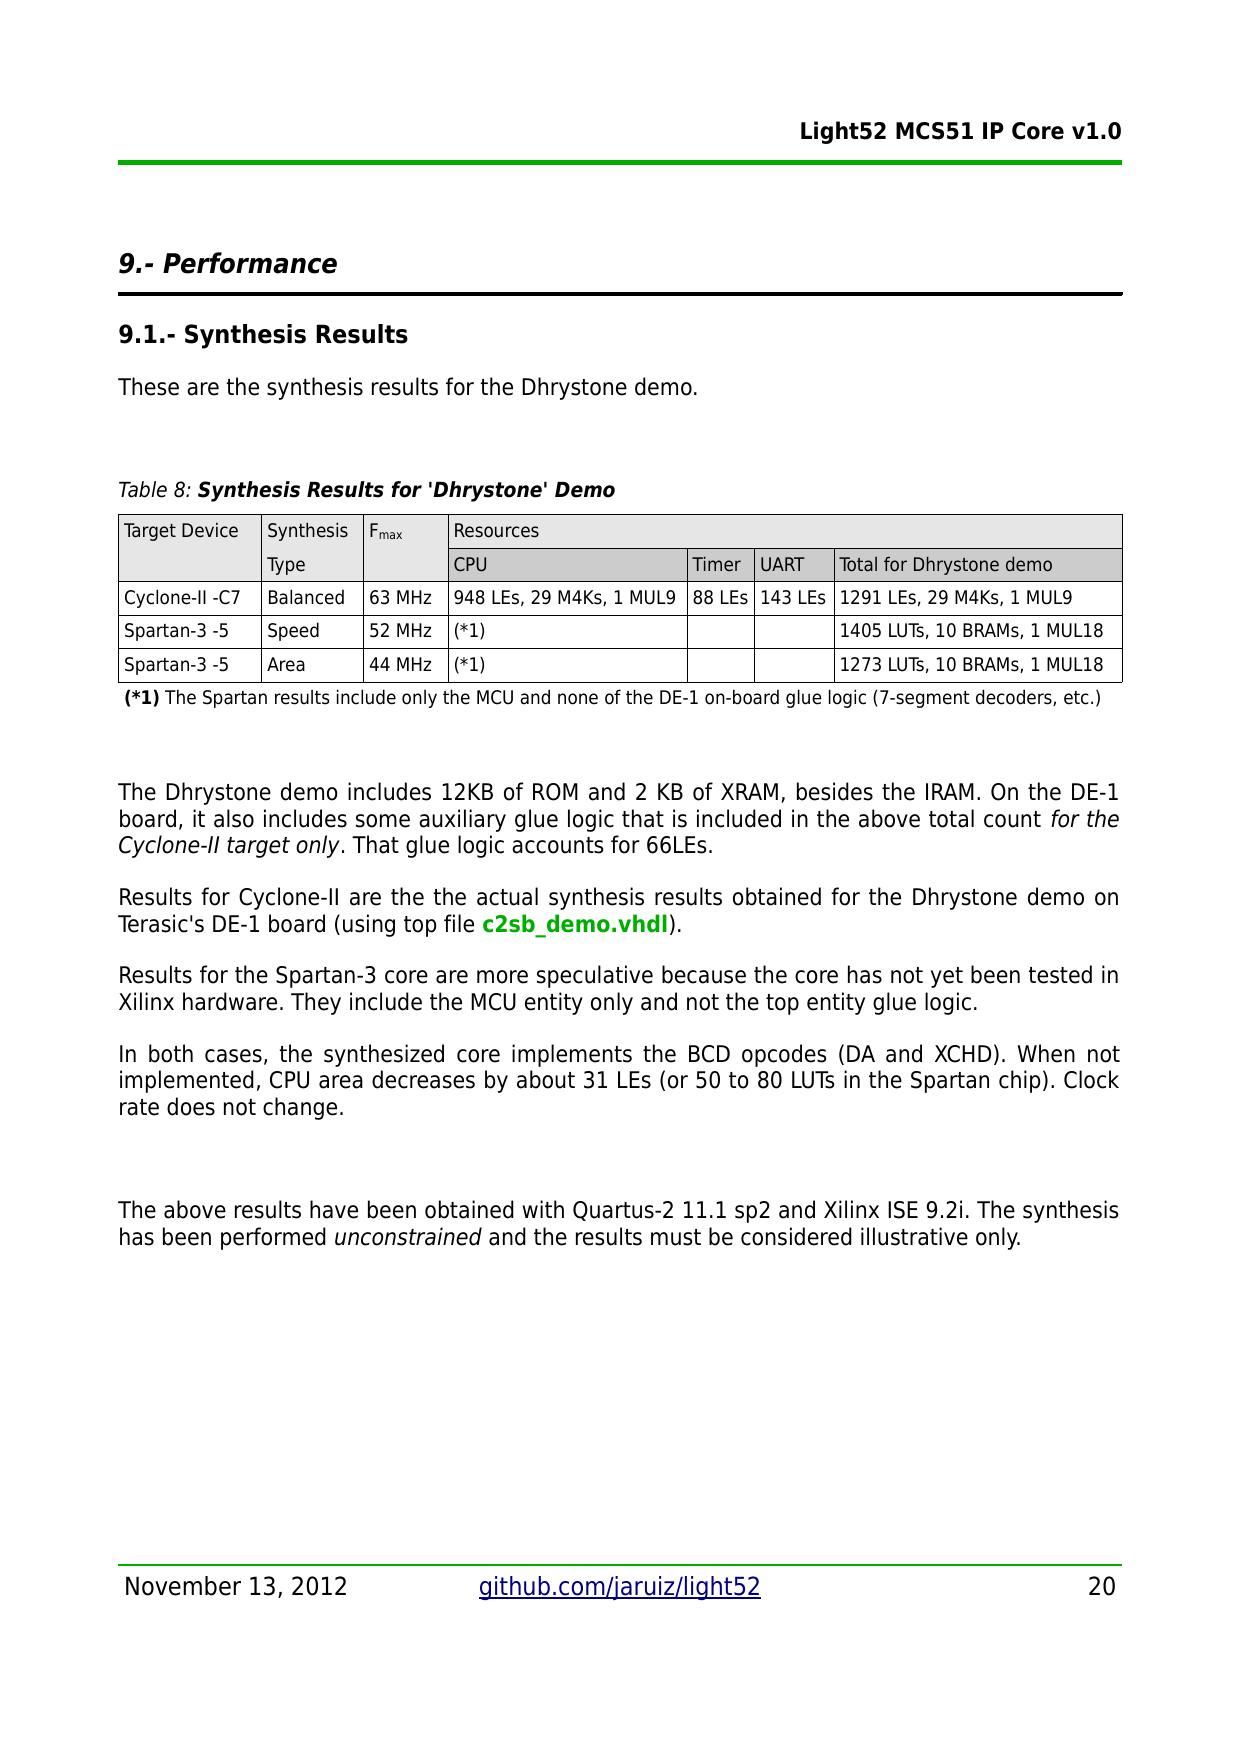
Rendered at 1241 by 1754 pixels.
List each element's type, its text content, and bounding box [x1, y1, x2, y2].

text Results for the Spartan-3 core are more speculative because the core has not yet been tested in Xilinx hardware. They include the MCU entity only and not the top entity glue logic. [118, 962, 1122, 1016]
table_cell UART [755, 549, 834, 581]
table_cell [755, 616, 834, 648]
table_cell 88 LEs [688, 582, 754, 615]
table_header Synthesis [262, 515, 363, 548]
table_cell (*1) The Spartan results include only the MCU and none of the DE-1 on-board glue logic (7-segment decoders, etc.) [118, 683, 1122, 715]
text The Dhrystone demo includes 12KB of ROM and 2 KB of XRAM, besides the IRAM. On the DE-1 board, it also includes some auxiliary glue logic that is included in the above total count for the Cyclone-II target only. That glue logic accounts for 66LEs. [118, 779, 1122, 859]
table_cell CPU [449, 549, 687, 581]
table_cell Total for Dhrystone demo [835, 549, 1122, 581]
table_cell (*1) [449, 649, 687, 682]
table_header Fmax [364, 515, 448, 548]
table_cell [688, 649, 754, 682]
text In both cases, the synthesized core implements the BCD opcodes (DA and XCHD). When not implemented, CPU area decreases by about 31 LEs (or 50 to 80 LUTs in the Spartan chip). Clock rate does not change. [118, 1041, 1122, 1121]
text Table 8: Synthesis Results for 'Dhrystone' Demo [118, 478, 1122, 502]
table_cell Cyclone-II -C7 [119, 582, 261, 615]
table_cell 1291 LEs, 29 M4Ks, 1 MUL9 [835, 582, 1122, 615]
table_cell 948 LEs, 29 M4Ks, 1 MUL9 [449, 582, 687, 615]
table_cell [119, 548, 261, 581]
table_cell [755, 649, 834, 682]
table_cell Type [262, 548, 363, 581]
subtitle 9.- Performance [118, 248, 1122, 279]
text The above results have been obtained with Quartus-2 11.1 sp2 and Xilinx ISE 9.2i. The synthesis has been performed unconstrained and the results must be considered illustrative only. [118, 1197, 1122, 1251]
table_cell 52 MHz [364, 616, 448, 648]
subtitle 9.1.- Synthesis Results [118, 320, 1122, 349]
table_cell Timer [688, 549, 754, 581]
table_cell Spartan-3 -5 [119, 616, 261, 648]
table_header Target Device [119, 515, 261, 548]
table_cell Balanced [262, 582, 363, 615]
table_cell 44 MHz [364, 649, 448, 682]
table_cell 1405 LUTs, 10 BRAMs, 1 MUL18 [835, 616, 1122, 648]
table_cell (*1) [449, 616, 687, 648]
text Results for Cyclone-II are the the actual synthesis results obtained for the Dhrystone demo on Terasic's DE-1 board (using top file c2sb_demo.vhdl). [118, 884, 1122, 937]
table_cell [364, 548, 448, 581]
text These are the synthesis results for the Dhrystone demo. [118, 374, 1122, 401]
table_cell Speed [262, 616, 363, 648]
table_cell 1273 LUTs, 10 BRAMs, 1 MUL18 [835, 649, 1122, 682]
table_cell Area [262, 649, 363, 682]
table_cell 143 LEs [755, 582, 834, 615]
table_header Resources [449, 515, 1122, 548]
table_cell Spartan-3 -5 [119, 649, 261, 682]
table_cell [688, 616, 754, 648]
table_cell 63 MHz [364, 582, 448, 615]
